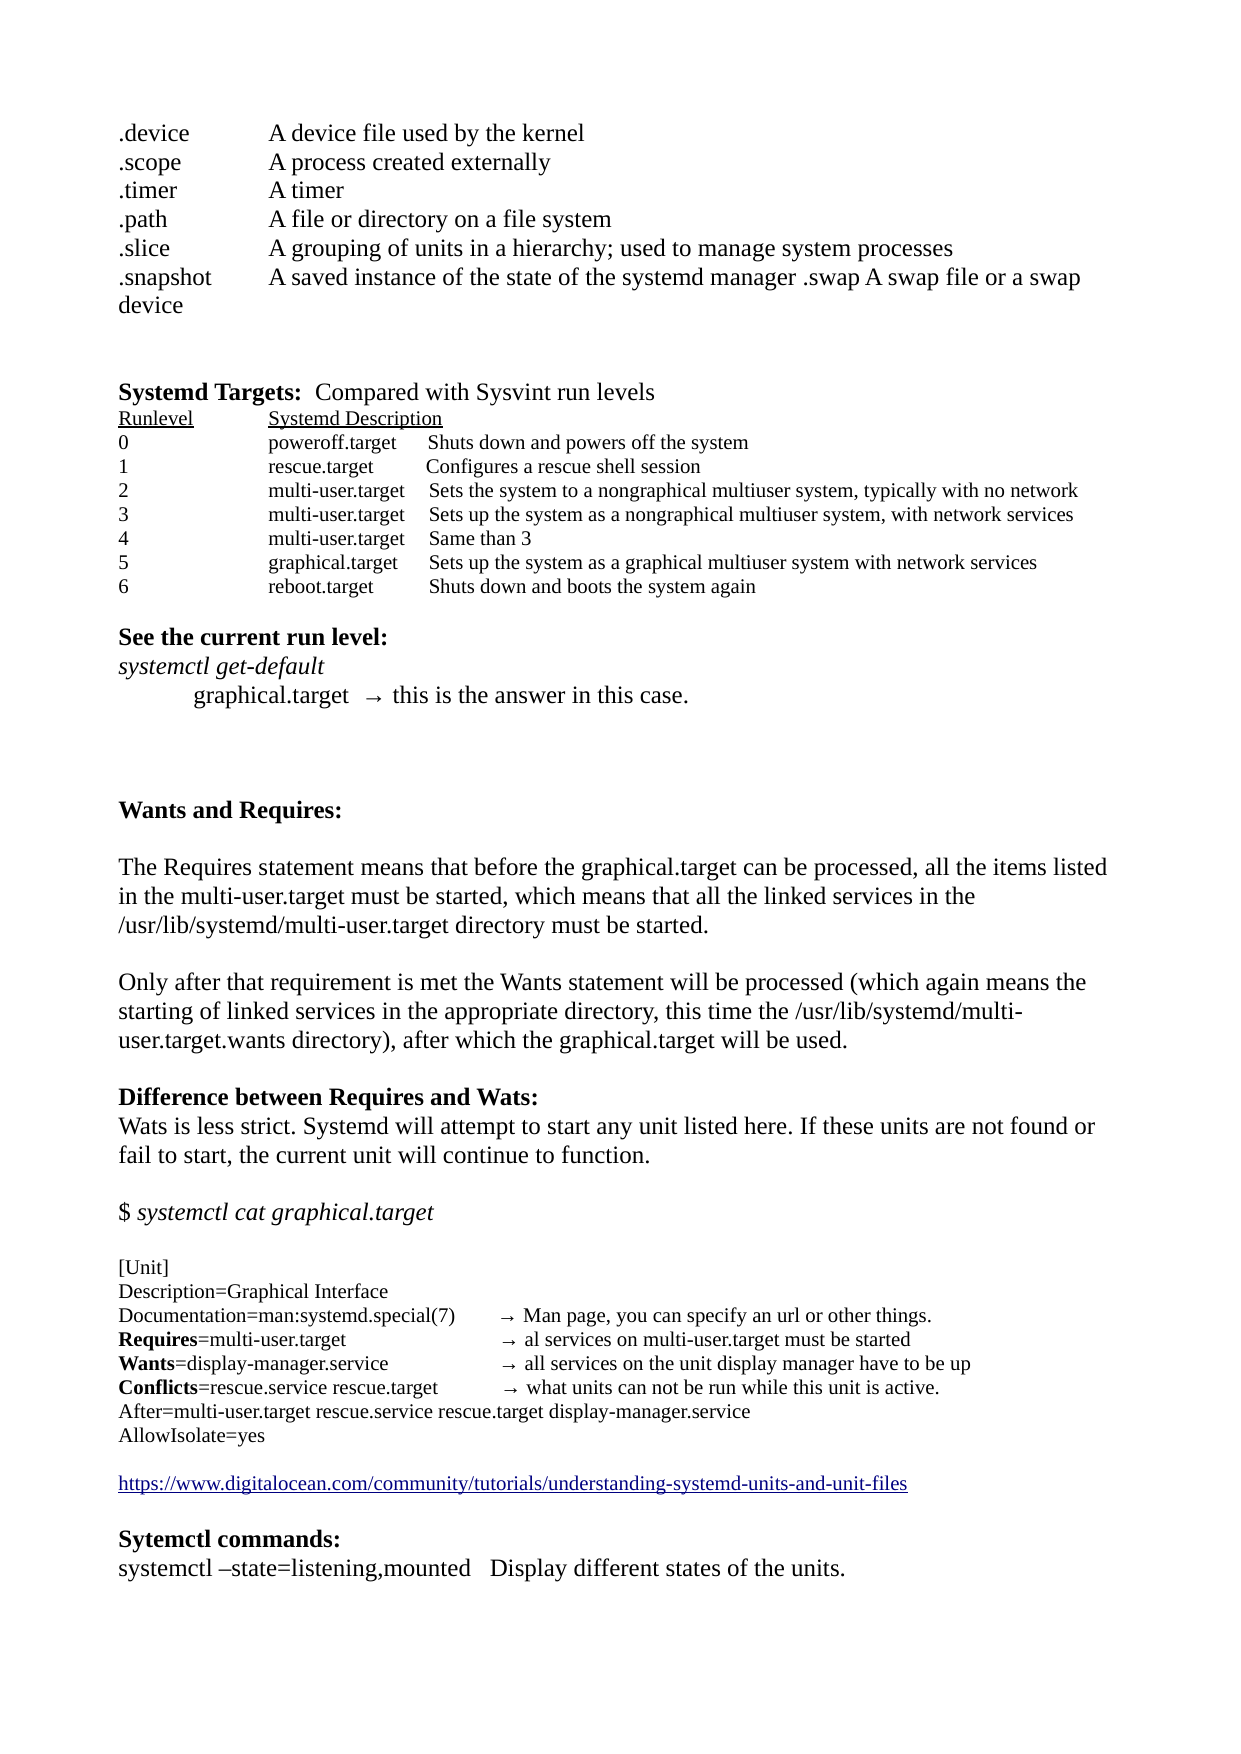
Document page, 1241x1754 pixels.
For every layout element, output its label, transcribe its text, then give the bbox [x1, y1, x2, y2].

text graphical.target → this is the answer in this case. [118, 680, 1122, 708]
text $ systemctl cat graphical.target [118, 1197, 1122, 1226]
text Description=Graphical Interface [118, 1279, 1122, 1303]
text 6 reboot.target Shuts down and boots the system again [118, 574, 1122, 598]
text AllowIsolate=yes [118, 1423, 1122, 1447]
text .timer A timer [118, 176, 1122, 204]
text https://www.digitalocean.com/community/tutorials/understanding-systemd-units-and-unit-files [118, 1471, 1122, 1495]
text systemctl –state=listening,mounted Display different states of the units. [118, 1553, 1122, 1582]
text Conflicts=rescue.service rescue.target → what units can not be run while this unit is active. [118, 1375, 1122, 1399]
text Wants=display-manager.service → all services on the unit display manager have to be up [118, 1351, 1122, 1375]
text Difference between Requires and Wats: [118, 1082, 1122, 1111]
text 5 graphical.target Sets up the system as a graphical multiuser system with network services [118, 550, 1122, 574]
text Runlevel Systemd Description [118, 406, 1122, 430]
text Only after that requirement is met the Wants statement will be processed (which again means the starting of linked services in the appropriate directory, this time the /usr/lib/systemd/multi-user.target.wants directory), after which the graphical.target will be used. [118, 967, 1122, 1053]
text .path A file or directory on a file system [118, 204, 1122, 233]
text Sytemctl commands: [118, 1524, 1122, 1553]
text .snapshot A saved instance of the state of the systemd manager .swap A swap file or a swap device [118, 262, 1122, 319]
text See the current run level: [118, 622, 1122, 651]
text 4 multi-user.target Same than 3 [118, 526, 1122, 550]
text 3 multi-user.target Sets up the system as a nongraphical multiuser system, with network services [118, 502, 1122, 526]
text 2 multi-user.target Sets the system to a nongraphical multiuser system, typically with no network [118, 478, 1122, 502]
text .slice A grouping of units in a hierarchy; used to manage system processes [118, 233, 1122, 262]
text [Unit] [118, 1255, 1122, 1279]
text The Requires statement means that before the graphical.target can be processed, all the items listed in the multi-user.target must be started, which means that all the linked services in the /usr/lib/systemd/multi-user.target directory must be started. [118, 852, 1122, 938]
text .device A device file used by the kernel [118, 118, 1122, 147]
text 1 rescue.target Configures a rescue shell session [118, 454, 1122, 478]
text Wats is less strict. Systemd will attempt to start any unit listed here. If these units are not found or fail to start, the current unit will continue to function. [118, 1111, 1122, 1168]
text After=multi-user.target rescue.service rescue.target display-manager.service [118, 1399, 1122, 1423]
text Wants and Requires: [118, 795, 1122, 823]
text systemctl get-default [118, 651, 1122, 680]
text 0 poweroff.target Shuts down and powers off the system [118, 430, 1122, 454]
text .scope A process created externally [118, 147, 1122, 176]
text Systemd Targets: Compared with Sysvint run levels [118, 377, 1122, 406]
text Documentation=man:systemd.special(7) → Man page, you can specify an url or other things. [118, 1303, 1122, 1327]
text Requires=multi-user.target → al services on multi-user.target must be started [118, 1327, 1122, 1351]
